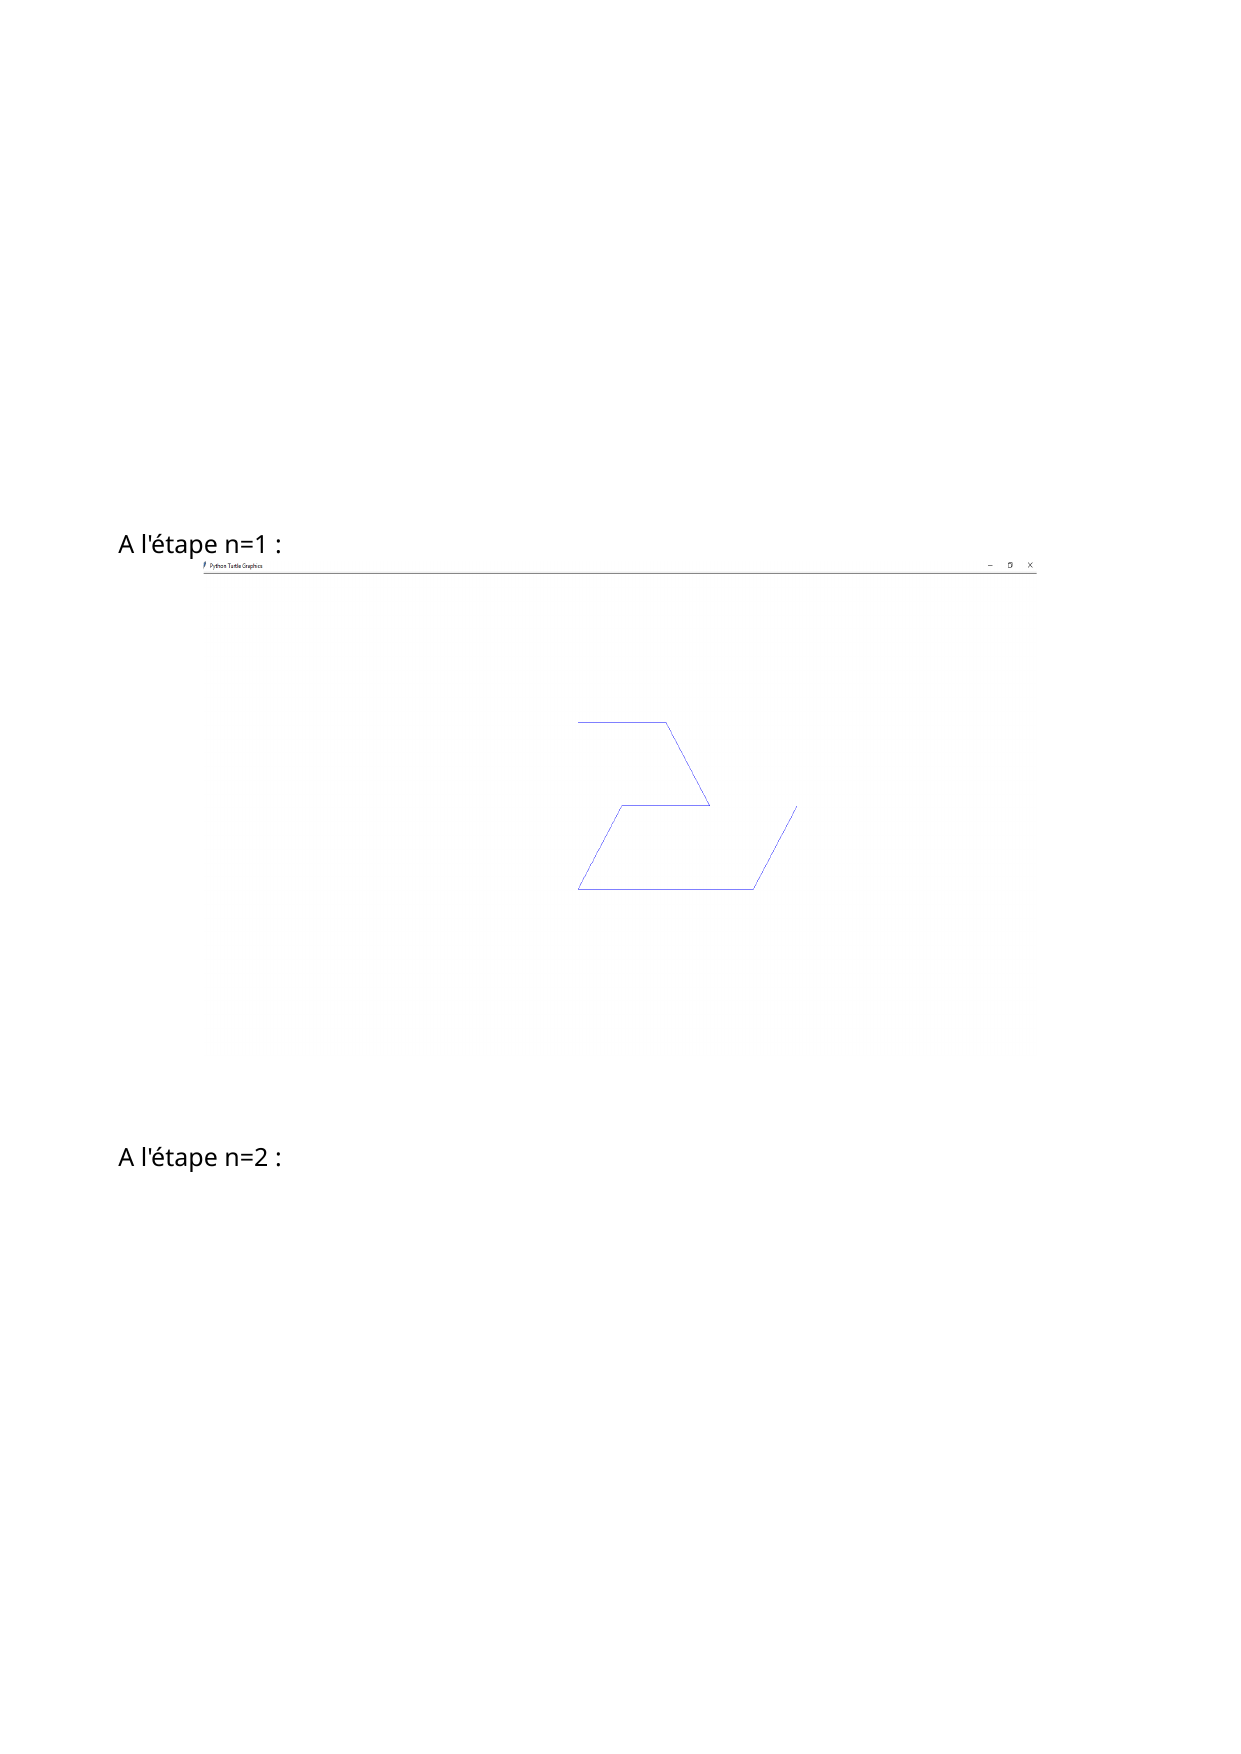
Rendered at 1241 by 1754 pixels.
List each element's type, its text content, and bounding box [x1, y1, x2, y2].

picture [203, 561, 1037, 1056]
text A l'étape n=1 : [118, 527, 1122, 561]
text A l'étape n=2 : [118, 1140, 1122, 1174]
